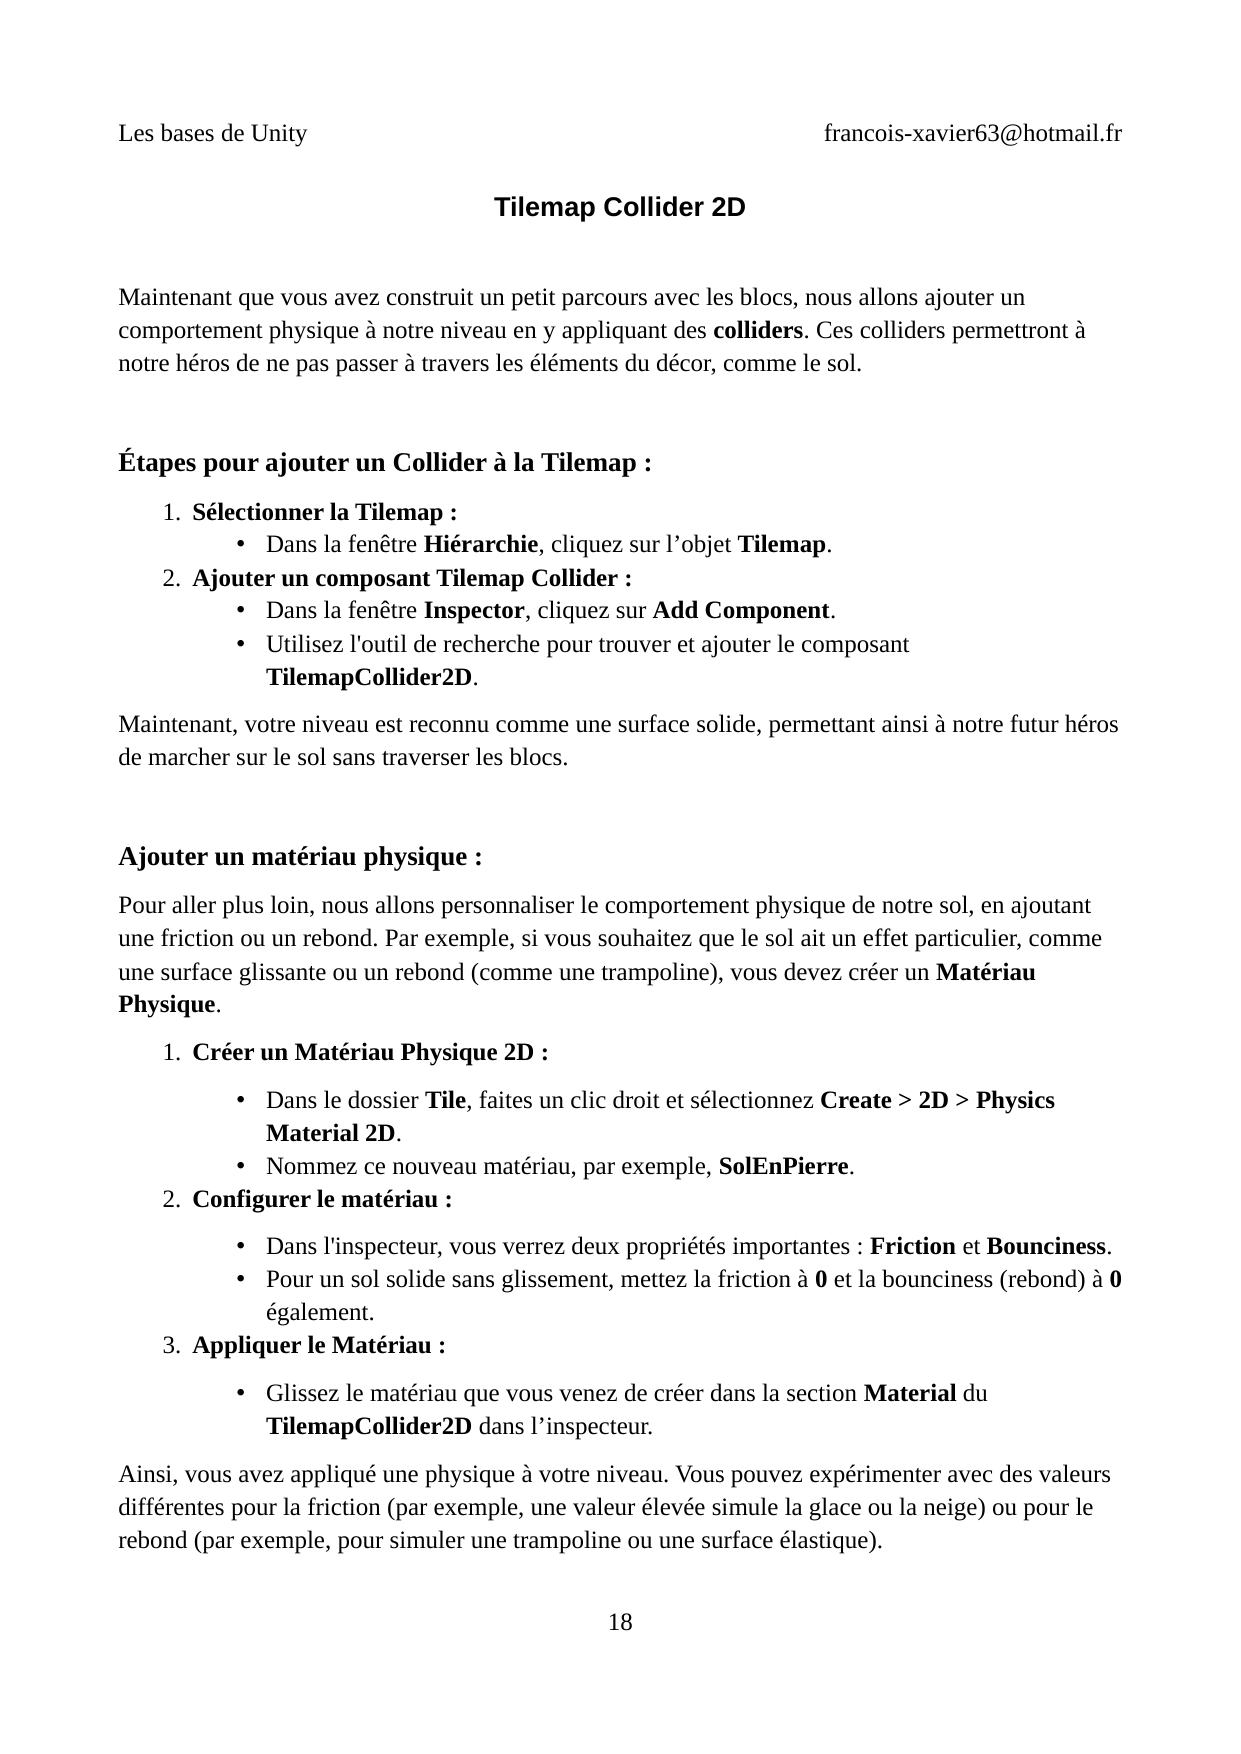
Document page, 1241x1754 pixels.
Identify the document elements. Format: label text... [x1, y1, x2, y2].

list Configurer le matériau : [162, 1184, 1122, 1213]
text Ajouter un matériau physique : [118, 840, 1122, 871]
list Appliquer le Matériau : [162, 1331, 1122, 1359]
text Étapes pour ajouter un Collider à la Tilemap : [118, 446, 1122, 477]
text Ainsi, vous avez appliqué une physique à votre niveau. Vous pouvez expérimenter avec des valeurs différentes pour la friction (par exemple, une valeur élevée simule la glace ou la neige) ou pour le rebond (par exemple, pour simuler une trampoline ou une surface élastique). [118, 1459, 1122, 1553]
list Dans la fenêtre Hiérarchie, cliquez sur l’objet Tilemap. [236, 529, 1122, 558]
subtitle Tilemap Collider 2D [118, 191, 1122, 222]
list Dans la fenêtre Inspector, cliquez sur Add Component. [236, 596, 1122, 624]
list Utilisez l'outil de recherche pour trouver et ajouter le composant TilemapCollider2D. [236, 629, 1122, 690]
text Maintenant que vous avez construit un petit parcours avec les blocs, nous allons ajouter un comportement physique à notre niveau en y appliquant des colliders. Ces colliders permettront à notre héros de ne pas passer à travers les éléments du décor, comme le sol. [118, 282, 1122, 377]
list Sélectionner la Tilemap : [162, 497, 1122, 525]
list Glissez le matériau que vous venez de créer dans la section Material du TilemapCollider2D dans l’inspecteur. [236, 1378, 1122, 1440]
list Dans l'inspecteur, vous verrez deux propriétés importantes : Friction et Bounciness. [236, 1231, 1122, 1260]
text Pour aller plus loin, nous allons personnaliser le comportement physique de notre sol, en ajoutant une friction ou un rebond. Par exemple, si vous souhaitez que le sol ait un effet particulier, comme une surface glissante ou un rebond (comme une trampoline), vous devez créer un Matériau Physique. [118, 891, 1122, 1018]
list Dans le dossier Tile, faites un clic droit et sélectionnez Create > 2D > Physics Material 2D. [236, 1085, 1122, 1147]
list Nommez ce nouveau matériau, par exemple, SolEnPierre. [236, 1151, 1122, 1179]
list Créer un Matériau Physique 2D : [162, 1037, 1122, 1066]
list Ajouter un composant Tilemap Collider : [162, 563, 1122, 591]
list Pour un sol solide sans glissement, mettez la friction à 0 et la bounciness (rebond) à 0 également. [236, 1264, 1122, 1326]
text Maintenant, votre niveau est reconnu comme une surface solide, permettant ainsi à notre futur héros de marcher sur le sol sans traverser les blocs. [118, 709, 1122, 771]
